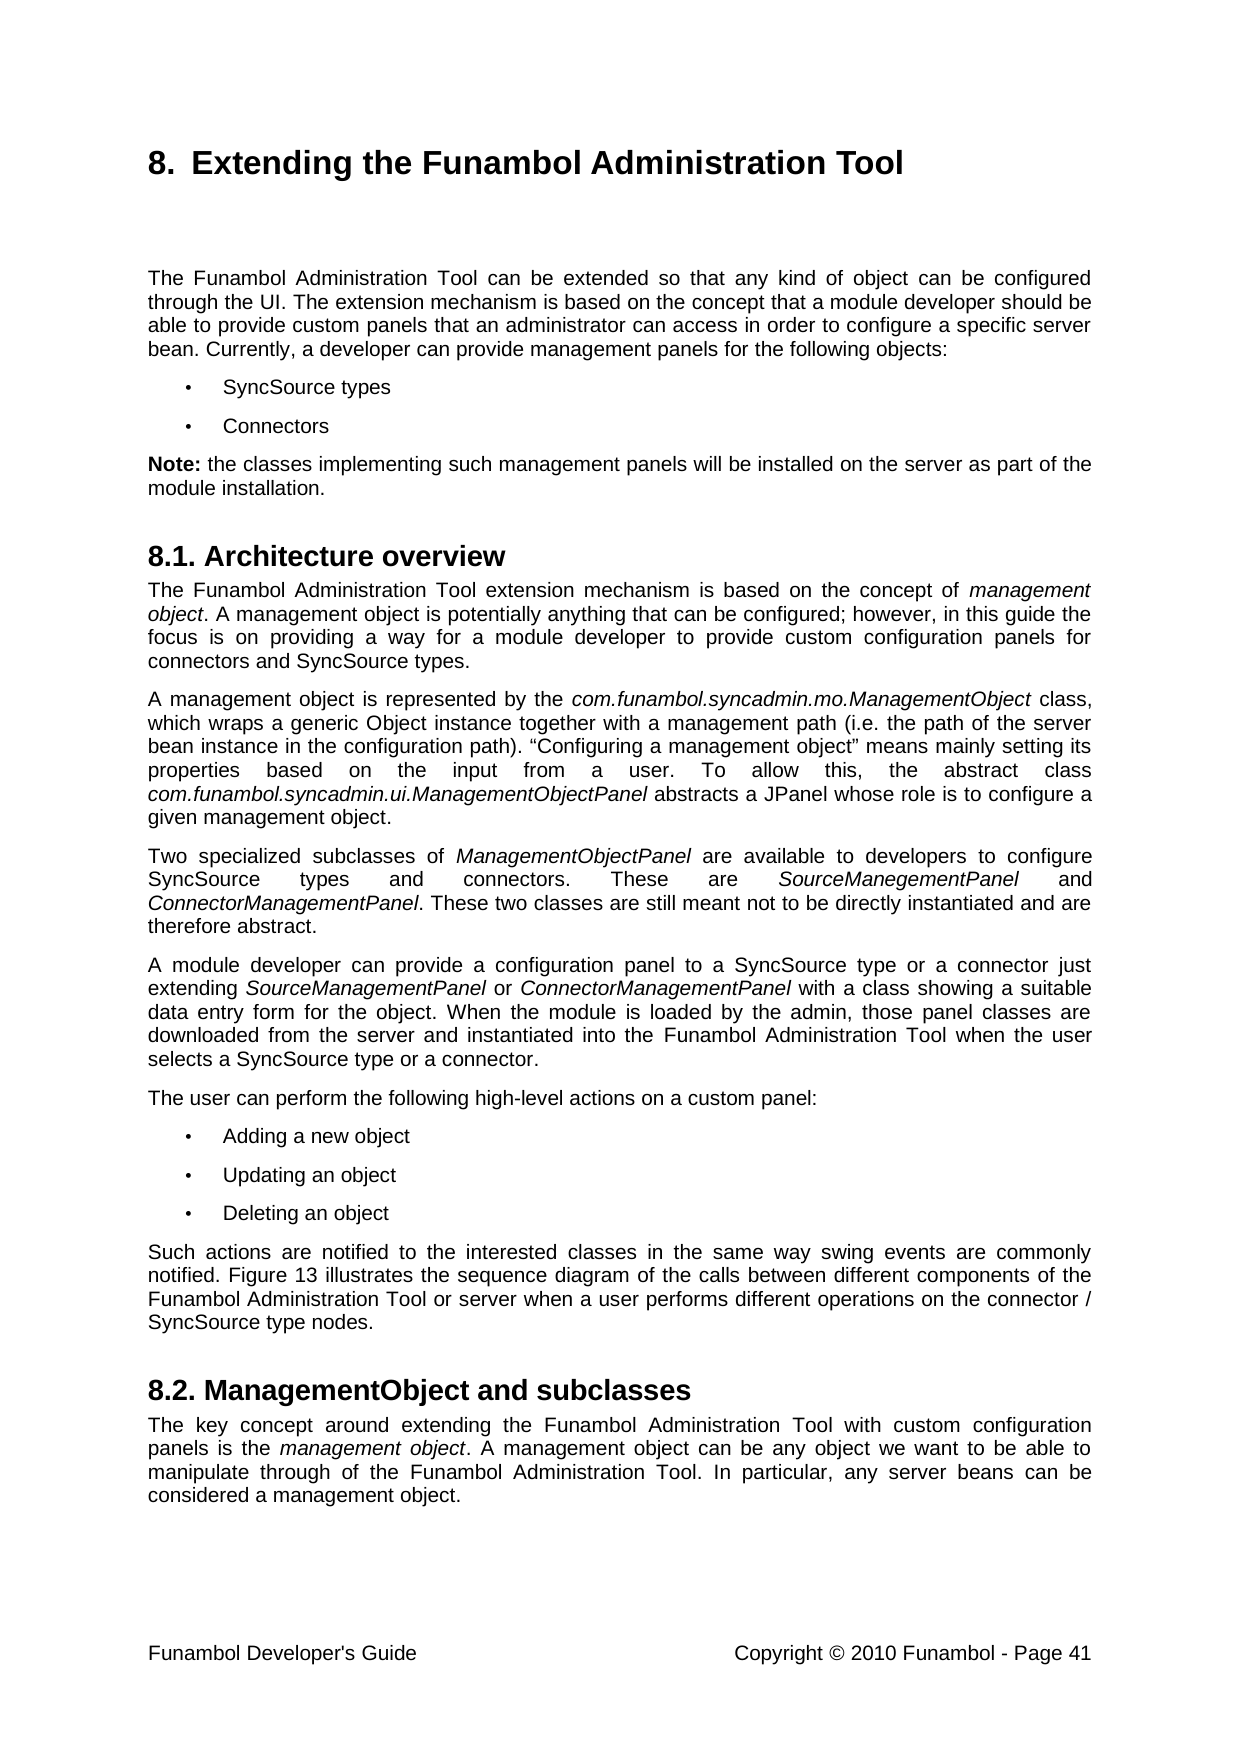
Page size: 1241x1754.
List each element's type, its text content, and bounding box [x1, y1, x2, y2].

list Adding a new object [185, 1124, 1093, 1148]
list Deleting an object [185, 1202, 1093, 1225]
text Two specialized subclasses of ManagementObjectPanel are available to developers to configure SyncSource types and connectors. These are SourceManegementPanel and ConnectorManagementPanel. These two classes are still meant not to be directly instantiated and are therefore abstract. [148, 844, 1093, 938]
list Updating an object [185, 1163, 1093, 1187]
text Such actions are notified to the interested classes in the same way swing events are commonly notified. Figure 13 illustrates the sequence diagram of the calls between different components of the Funambol Administration Tool or server when a user performs different operations on the connector / SyncSource type nodes. [148, 1240, 1093, 1334]
text A module developer can provide a configuration panel to a SyncSource type or a connector just extending SourceManagementPanel or ConnectorManagementPanel with a class showing a suitable data entry form for the object. When the module is loaded by the admin, those panel classes are downloaded from the server and instantiated into the Funambol Administration Tool when the user selects a SyncSource type or a connector. [148, 953, 1093, 1071]
text A management object is represented by the com.funambol.syncadmin.mo.ManagementObject class, which wraps a generic Object instance together with a management path (i.e. the path of the server bean instance in the configuration path). “Configuring a management object” means mainly setting its properties based on the input from a user. To allow this, the abstract class com.funambol.syncadmin.ui.ManagementObjectPanel abstracts a JPanel whose role is to configure a given management object. [148, 688, 1093, 829]
text The user can perform the following high-level actions on a custom panel: [148, 1086, 1093, 1109]
text The Funambol Administration Tool extension mechanism is based on the concept of management object. A management object is potentially anything that can be configured; however, in this guide the focus is on providing a way for a module developer to provide custom configuration panels for connectors and SyncSource types. [148, 579, 1093, 673]
subtitle Extending the Funambol Administration Tool [148, 144, 1093, 181]
list Connectors [185, 414, 1093, 438]
text Note: the classes implementing such management panels will be installed on the server as part of the module installation. [148, 453, 1093, 500]
subtitle ManagementObject and subclasses [148, 1374, 1093, 1407]
list SyncSource types [185, 376, 1093, 399]
text The key concept around extending the Funambol Administration Tool with custom configuration panels is the management object. A management object can be any object we want to be able to manipulate through of the Funambol Administration Tool. In particular, any server beans can be considered a management object. [148, 1413, 1093, 1507]
subtitle Architecture overview [148, 540, 1093, 572]
text The Funambol Administration Tool can be extended so that any kind of object can be configured through the UI. The extension mechanism is based on the concept that a module developer should be able to provide custom panels that an administrator can access in order to configure a specific server bean. Currently, a developer can provide management panels for the following objects: [148, 267, 1093, 361]
